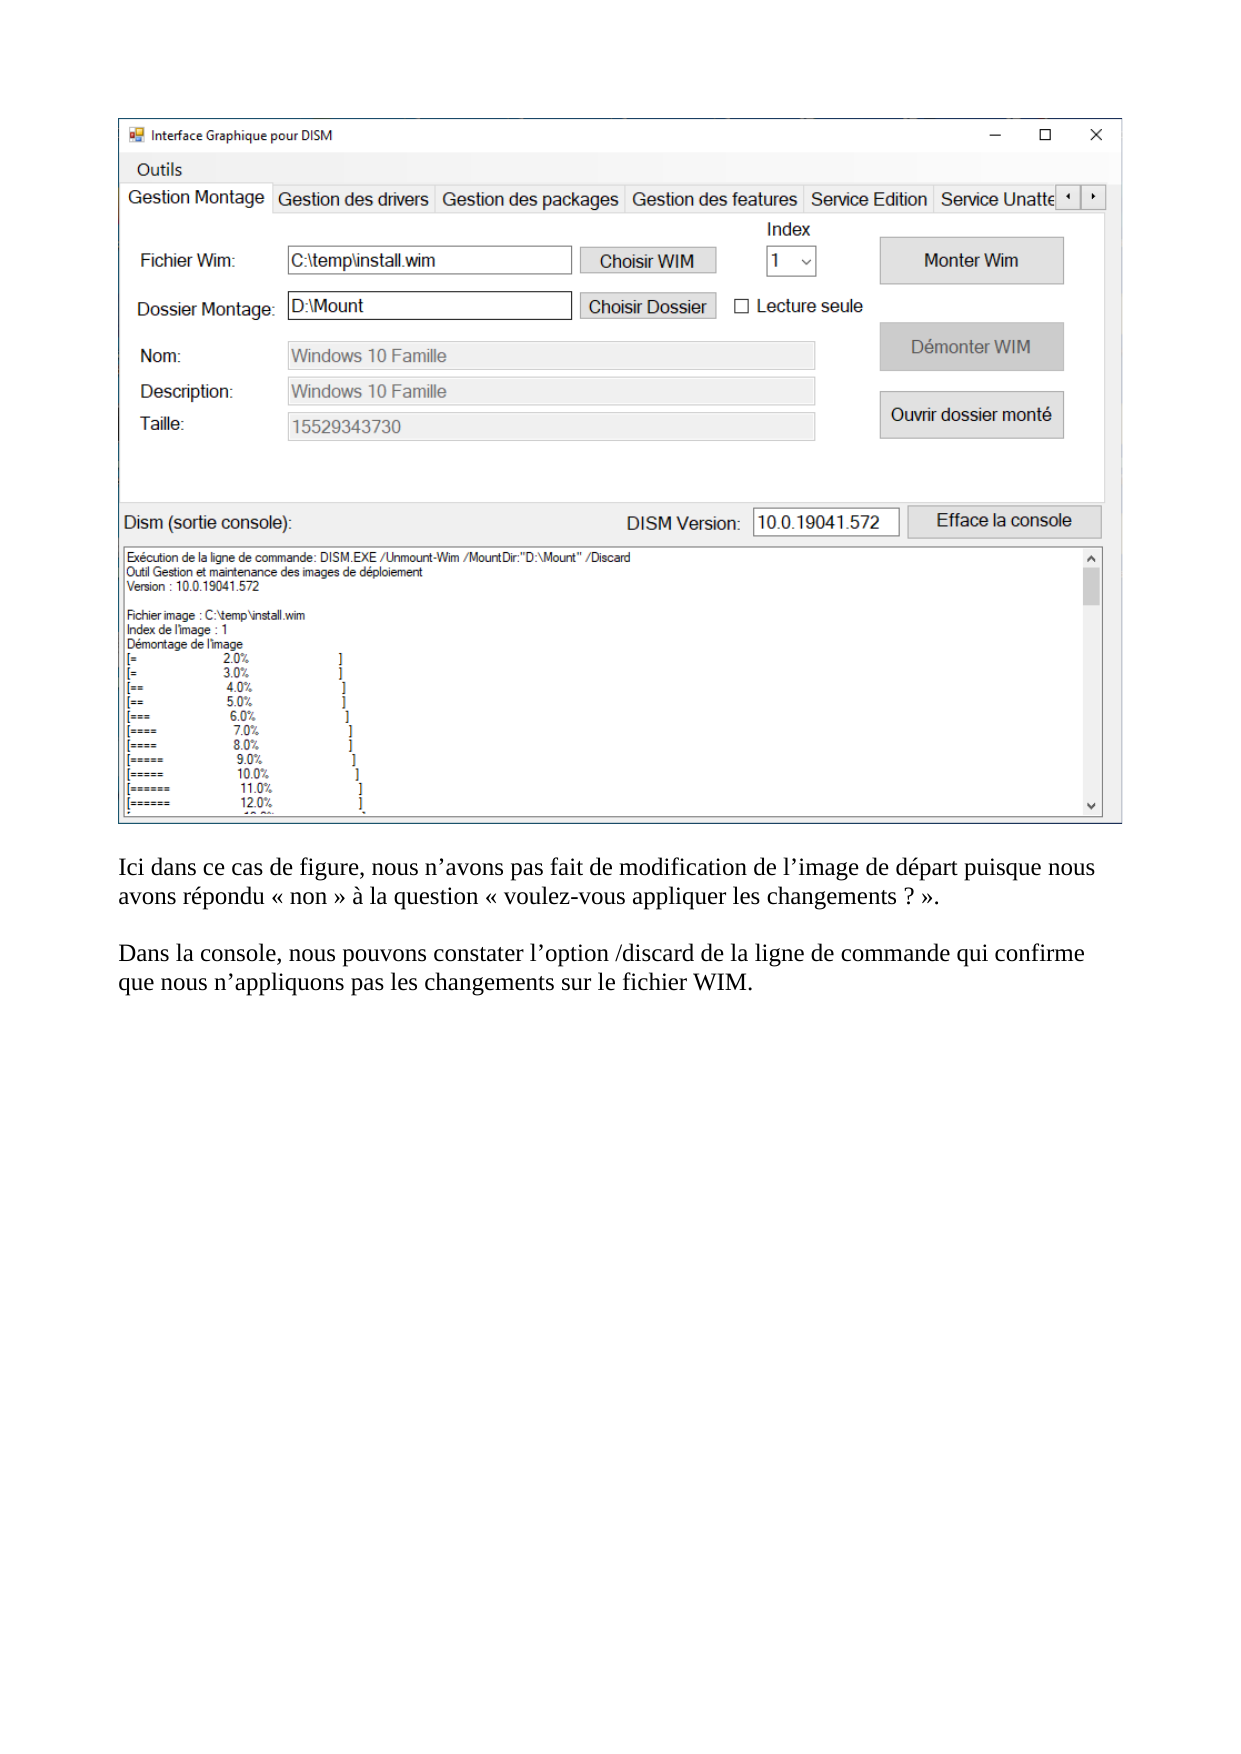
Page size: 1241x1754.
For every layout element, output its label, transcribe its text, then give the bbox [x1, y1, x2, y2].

picture [118, 118, 1123, 824]
text Dans la console, nous pouvons constater l’option /discard de la ligne de commande qui confirme que nous n’appliquons pas les changements sur le fichier WIM. [118, 938, 1122, 996]
text Ici dans ce cas de figure, nous n’avons pas fait de modification de l’image de départ puisque nous avons répondu « non » à la question « voulez-vous appliquer les changements ? ». [118, 852, 1122, 910]
